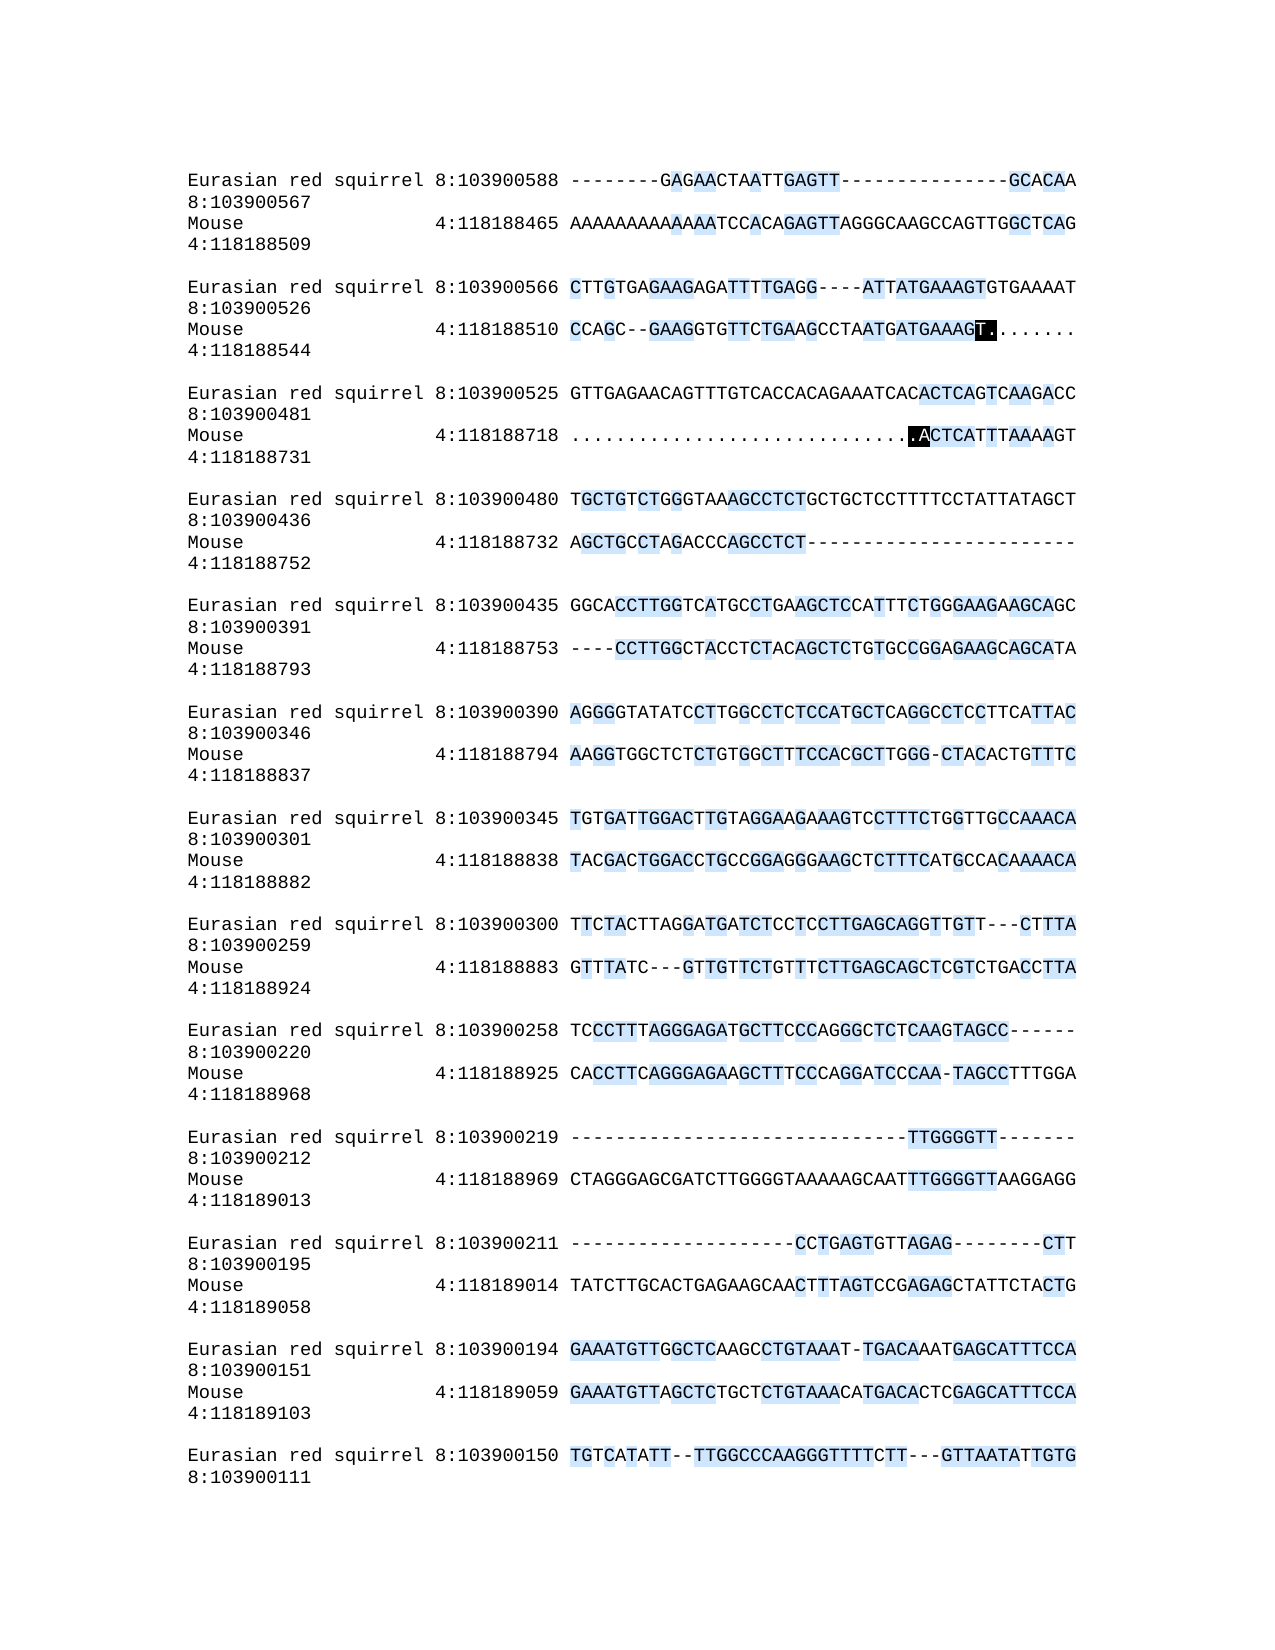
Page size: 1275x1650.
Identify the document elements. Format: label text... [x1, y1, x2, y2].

text Mouse 4:118188510 CCAGC‑‑GAAGGTGTTCTGAAGCCTAATGATGAAAGT........ 4:118188544 [187, 320, 1087, 362]
text Eurasian red squirrel 8:103900211 ‑‑‑‑‑‑‑‑‑‑‑‑‑‑‑‑‑‑‑‑CCTGAGTGTTAGAG‑‑‑‑‑‑‑‑CTT 8:103900195 [187, 1234, 1087, 1276]
text Eurasian red squirrel 8:103900588 ‑‑‑‑‑‑‑‑GAGAACTAATTGAGTT‑‑‑‑‑‑‑‑‑‑‑‑‑‑‑GCACAA 8:103900567 [187, 171, 1087, 214]
text Eurasian red squirrel 8:103900480 TGCTGTCTGGGTAAAGCCTCTGCTGCTCCTTTTCCTATTATAGCT 8:103900436 [187, 490, 1087, 532]
text Eurasian red squirrel 8:103900150 TGTCATATT‑‑TTGGCCCAAGGGTTTTCTT‑‑‑GTTAATATTGTG 8:103900111 [187, 1446, 1087, 1489]
text Eurasian red squirrel 8:103900258 TCCCTTTAGGGAGATGCTTCCCAGGGCTCTCAAGTAGCC‑‑‑‑‑‑ 8:103900220 [187, 1021, 1087, 1064]
text Mouse 4:118188969 CTAGGGAGCGATCTTGGGGTAAAAAGCAATTTGGGGTTAAGGAGG 4:118189013 [187, 1170, 1087, 1212]
text Eurasian red squirrel 8:103900194 GAAATGTTGGCTCAAGCCTGTAAAT‑TGACAAATGAGCATTTCCA 8:103900151 [187, 1340, 1087, 1382]
text Eurasian red squirrel 8:103900345 TGTGATTGGACTTGTAGGAAGAAAGTCCTTTCTGGTTGCCAAACA 8:103900301 [187, 809, 1087, 851]
text Mouse 4:118188925 CACCTTCAGGGAGAAGCTTTCCCAGGATCCCAA‑TAGCCTTTGGA 4:118188968 [187, 1064, 1087, 1106]
text Eurasian red squirrel 8:103900390 AGGGGTATATCCTTGGCCTCTCCATGCTCAGGCCTCCTTCATTAC 8:103900346 [187, 702, 1087, 745]
text Eurasian red squirrel 8:103900525 GTTGAGAACAGTTTGTCACCACAGAAATCACACTCAGTCAAGACC 8:103900481 [187, 384, 1087, 426]
text Mouse 4:118188465 AAAAAAAAAAAAATCCACAGAGTTAGGGCAAGCCAGTTGGCTCAG 4:118188509 [187, 214, 1087, 256]
text Mouse 4:118188718 ...............................ACTCATTTAAAAGT 4:118188731 [187, 426, 1087, 469]
text Eurasian red squirrel 8:103900219 ‑‑‑‑‑‑‑‑‑‑‑‑‑‑‑‑‑‑‑‑‑‑‑‑‑‑‑‑‑‑TTGGGGTT‑‑‑‑‑‑‑ 8:103900212 [187, 1127, 1087, 1170]
text Mouse 4:118189014 TATCTTGCACTGAGAAGCAACTTTAGTCCGAGAGCTATTCTACTG 4:118189058 [187, 1276, 1087, 1319]
text Mouse 4:118188883 GTTTATC‑‑‑GTTGTTCTGTTTCTTGAGCAGCTCGTCTGACCTTA 4:118188924 [187, 957, 1087, 1000]
text Mouse 4:118188838 TACGACTGGACCTGCCGGAGGGAAGCTCTTTCATGCCACAAAACA 4:118188882 [187, 851, 1087, 894]
text Eurasian red squirrel 8:103900566 CTTGTGAGAAGAGATTTTGAGG‑‑‑‑ATTATGAAAGTGTGAAAAT 8:103900526 [187, 277, 1087, 320]
text Mouse 4:118189059 GAAATGTTAGCTCTGCTCTGTAAACATGACACTCGAGCATTTCCA 4:118189103 [187, 1382, 1087, 1425]
text Eurasian red squirrel 8:103900435 GGCACCTTGGTCATGCCTGAAGCTCCATTTCTGGGAAGAAGCAGC 8:103900391 [187, 596, 1087, 639]
text Mouse 4:118188753 ‑‑‑‑CCTTGGCTACCTCTACAGCTCTGTGCCGGAGAAGCAGCATA 4:118188793 [187, 639, 1087, 681]
text Mouse 4:118188732 AGCTGCCTAGACCCAGCCTCT‑‑‑‑‑‑‑‑‑‑‑‑‑‑‑‑‑‑‑‑‑‑‑‑ 4:118188752 [187, 532, 1087, 575]
text Eurasian red squirrel 8:103900300 TTCTACTTAGGATGATCTCCTCCTTGAGCAGGTTGTT‑‑‑CTTTA 8:103900259 [187, 915, 1087, 957]
text Mouse 4:118188794 AAGGTGGCTCTCTGTGGCTTTCCACGCTTGGG‑CTACACTGTTTC 4:118188837 [187, 745, 1087, 787]
